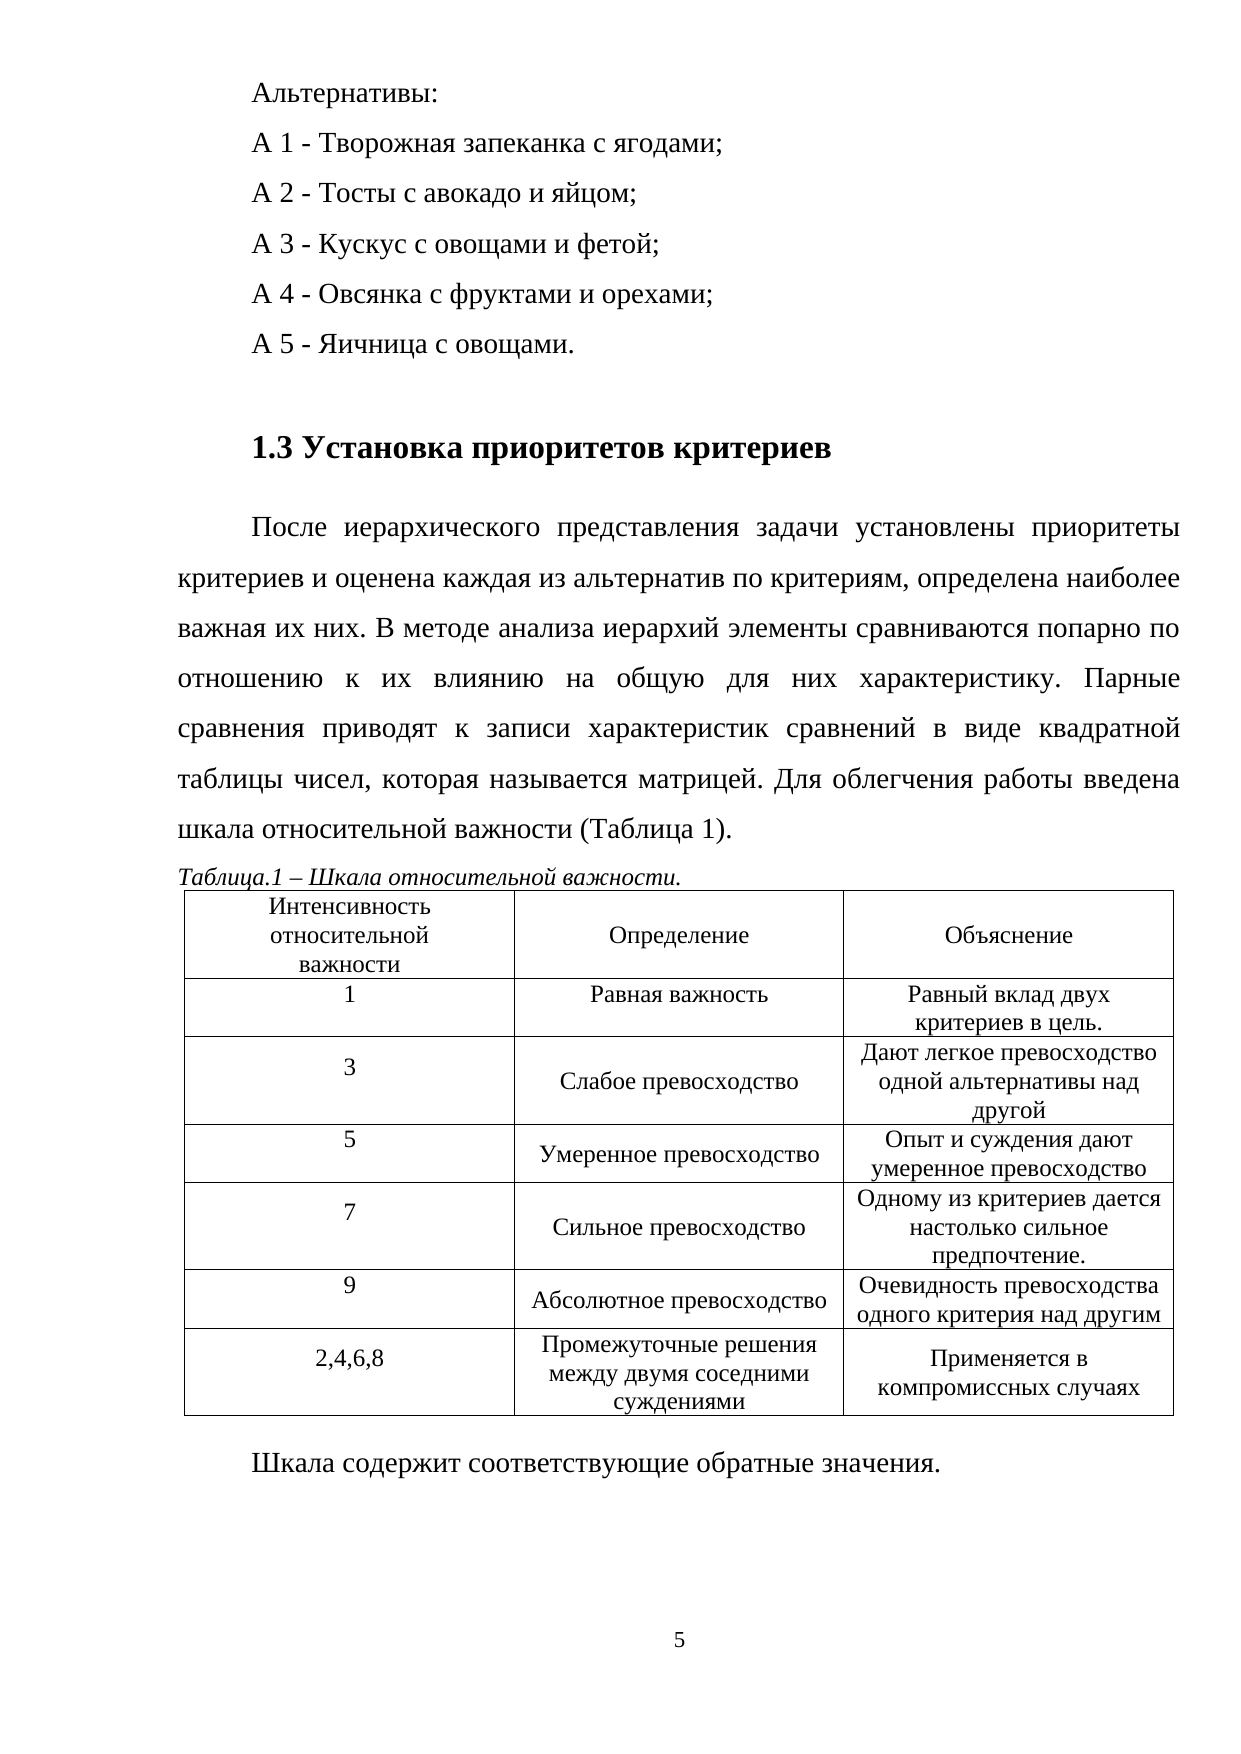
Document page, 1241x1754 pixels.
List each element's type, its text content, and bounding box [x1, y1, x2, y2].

text А 4 - Овсянка с фруктами и орехами; [177, 276, 1181, 310]
table_header Объяснение [844, 891, 1173, 978]
table_cell Умеренное превосходство [515, 1125, 843, 1182]
table_cell 1 [185, 979, 514, 1036]
table_cell Применяется в компромиссных случаях [844, 1329, 1173, 1415]
text Таблица.1 – Шкала относительной важности. [177, 862, 1181, 890]
table_cell Очевидность превосходства одного критерия над другим [844, 1270, 1173, 1328]
table_cell Равный вклад двух критериев в цель. [844, 979, 1173, 1036]
text После иерархического представления задачи установлены приоритеты критериев и оценена каждая из альтернатив по критериям, определена наиболее важная их них. В методе анализа иерархий элементы сравниваются попарно по отношению к их влиянию на общую для них характеристику. Парные сравнения приводят к записи характеристик сравнений в виде квадратной таблицы чисел, которая называется матрицей. Для облегчения работы введена шкала относительной важности (Таблица 1). [177, 509, 1181, 845]
text Альтернативы: [177, 75, 1181, 108]
table_cell Равная важность [515, 979, 843, 1036]
table_cell 5 [185, 1125, 514, 1182]
table_header Определение [515, 891, 843, 978]
table_cell 3 [185, 1037, 514, 1123]
table_cell 7 [185, 1183, 514, 1269]
table_cell Абсолютное превосходство [515, 1270, 843, 1328]
text А 1 - Творожная запеканка с ягодами; [177, 125, 1181, 159]
table_header Интенсивность относительной важности [185, 891, 514, 978]
table_cell Дают легкое превосходство одной альтернативы над другой [844, 1037, 1173, 1123]
table_cell Промежуточные решения между двумя соседними суждениями [515, 1329, 843, 1415]
text А 5 - Яичница с овощами. [177, 327, 1181, 360]
text А 3 - Кускус с овощами и фетой; [177, 226, 1181, 259]
text Шкала содержит соответствующие обратные значения. [177, 1445, 1181, 1478]
table_cell Слабое превосходство [515, 1037, 843, 1123]
table_cell Опыт и суждения дают умеренное превосходство [844, 1125, 1173, 1182]
table_cell 2,4,6,8 [185, 1329, 514, 1415]
table_cell Сильное превосходство [515, 1183, 843, 1269]
table_cell Одному из критериев дается настолько сильное предпочтение. [844, 1183, 1173, 1269]
text А 2 - Тосты с авокадо и яйцом; [177, 176, 1181, 209]
table_cell 9 [185, 1270, 514, 1328]
subtitle 1.3 Установка приоритетов критериев [177, 427, 1181, 465]
